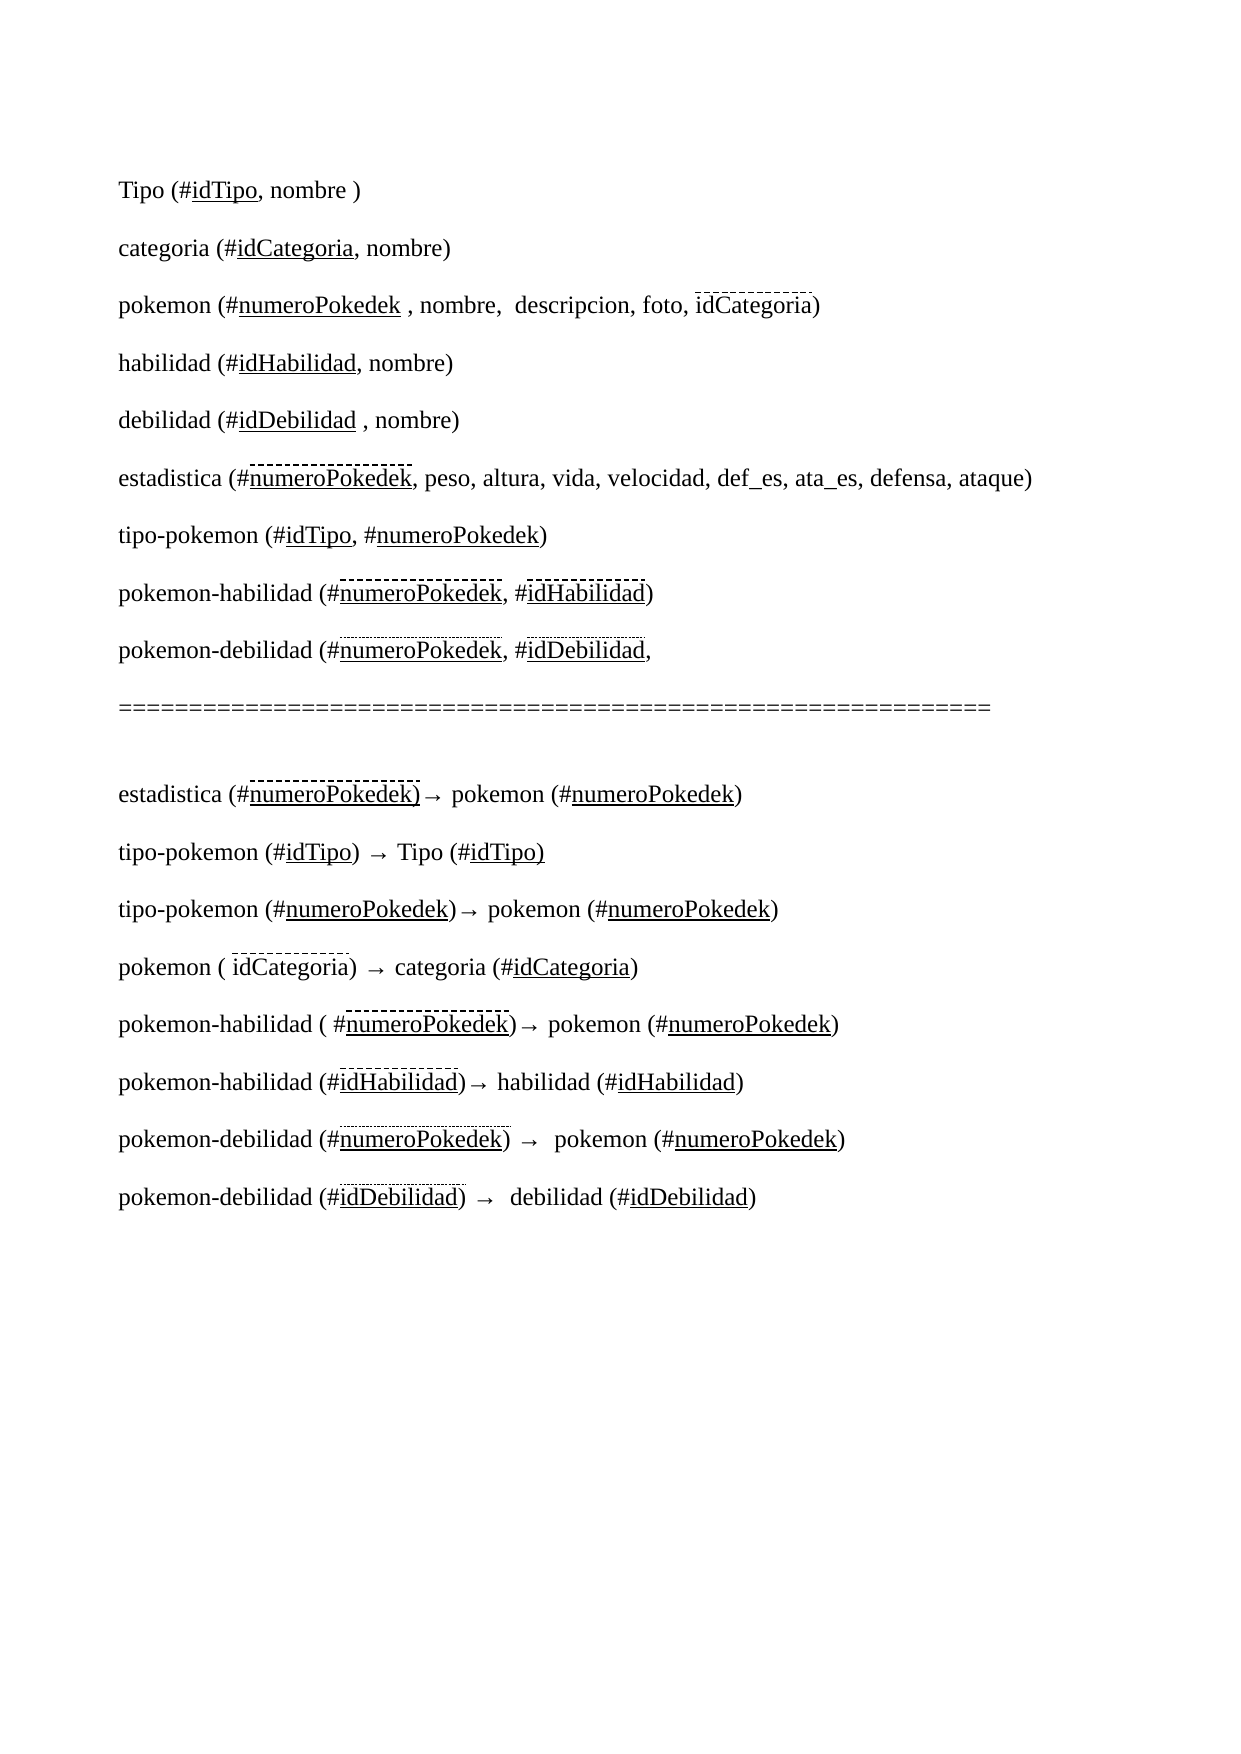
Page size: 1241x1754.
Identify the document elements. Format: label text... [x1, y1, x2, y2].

text pokemon-habilidad ( #numeroPokedek)→ pokemon (#numeroPokedek) [118, 1009, 1122, 1038]
text pokemon (#numeroPokedek , nombre, descripcion, foto, idCategoria) [118, 291, 1122, 319]
text pokemon-habilidad (#numeroPokedek, #idHabilidad) [118, 578, 1122, 607]
text pokemon-habilidad (#idHabilidad)→ habilidad (#idHabilidad) [118, 1067, 1122, 1096]
text debilidad (#idDebilidad , nombre) [118, 406, 1122, 434]
text ============================================================== [118, 693, 1122, 722]
text habilidad (#idHabilidad, nombre) [118, 348, 1122, 377]
text pokemon-debilidad (#idDebilidad) → debilidad (#idDebilidad) [118, 1182, 1122, 1211]
text tipo-pokemon (#numeroPokedek)→ pokemon (#numeroPokedek) [118, 894, 1122, 923]
text pokemon-debilidad (#numeroPokedek) → pokemon (#numeroPokedek) [118, 1124, 1122, 1153]
text Tipo (#idTipo, nombre ) [118, 176, 1122, 204]
text pokemon-debilidad (#numeroPokedek, #idDebilidad, [118, 636, 1122, 664]
text estadistica (#numeroPokedek, peso, altura, vida, velocidad, def_es, ata_es, defensa, ataque) [118, 463, 1122, 492]
text tipo-pokemon (#idTipo) → Tipo (#idTipo) [118, 837, 1122, 866]
text categoria (#idCategoria, nombre) [118, 233, 1122, 262]
text estadistica (#numeroPokedek)→ pokemon (#numeroPokedek) [118, 779, 1122, 808]
text tipo-pokemon (#idTipo, #numeroPokedek) [118, 521, 1122, 549]
text pokemon ( idCategoria) → categoria (#idCategoria) [118, 952, 1122, 981]
